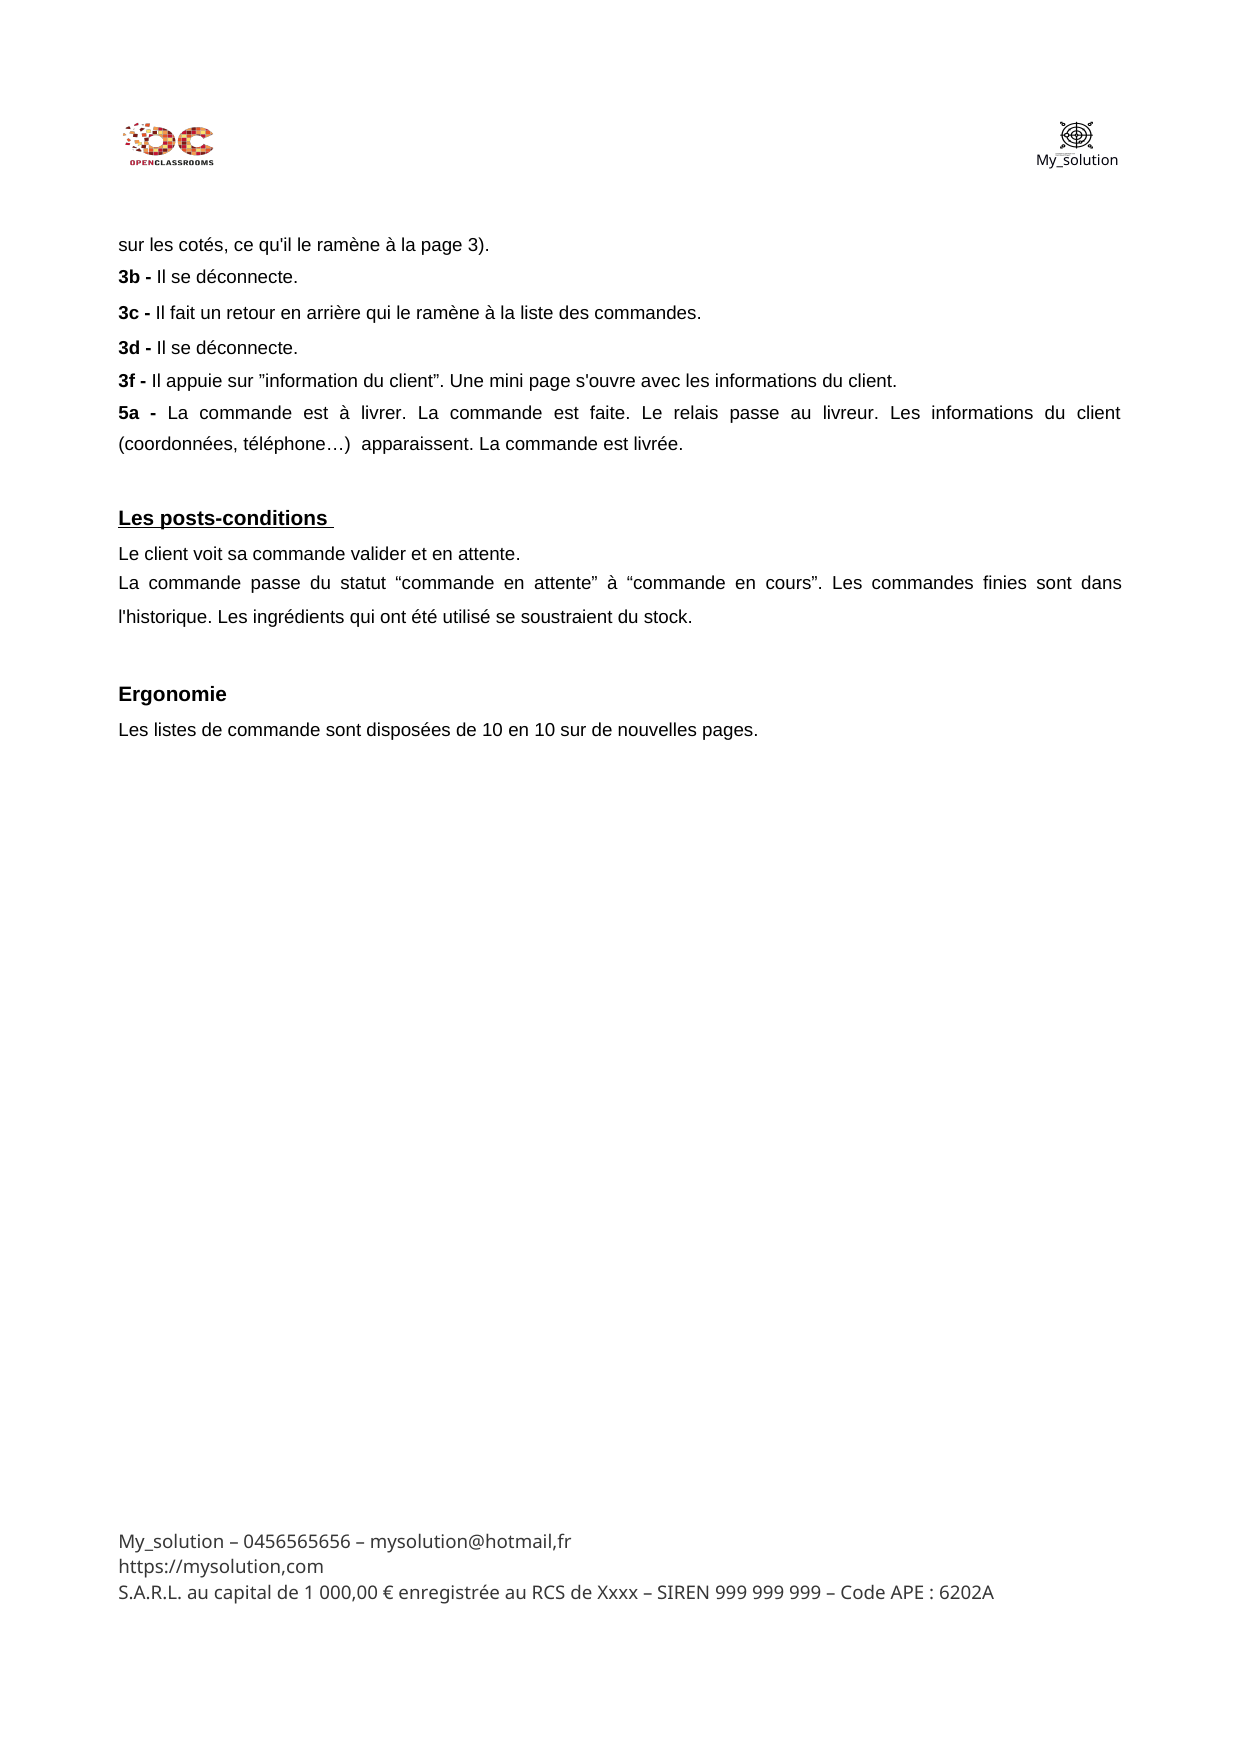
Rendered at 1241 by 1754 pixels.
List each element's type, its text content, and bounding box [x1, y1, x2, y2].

text 3c - Il fait un retour en arrière qui le ramène à la liste des commandes. [118, 299, 1122, 324]
text Ergonomie [118, 679, 1122, 708]
text Les listes de commande sont disposées de 10 en 10 sur de nouvelles pages. [118, 719, 1122, 740]
text 3f - Il appuie sur ”information du client”. Une mini page s'ouvre avec les informations du client. [118, 369, 1122, 391]
text 3d - Il se déconnecte. [118, 334, 1122, 360]
text La commande passe du statut “commande en attente” à “commande en cours”. Les commandes finies sont dans l'historique. Les ingrédients qui ont été utilisé se soustraient du stock. [118, 572, 1122, 629]
text sur les cotés, ce qu'il le ramène à la page 3). [118, 234, 1122, 256]
picture [119, 118, 217, 170]
text 5a - La commande est à livrer. La commande est faite. Le relais passe au livreur. Les informations du client (coordonnées, téléphone…) apparaissent. La commande est livrée. [118, 399, 1122, 454]
text 3b - Il se déconnecte. [118, 264, 1122, 289]
text Le client voit sa commande valider et en attente. [118, 542, 1122, 564]
picture [1052, 118, 1101, 158]
text Les posts-conditions [118, 503, 1122, 532]
